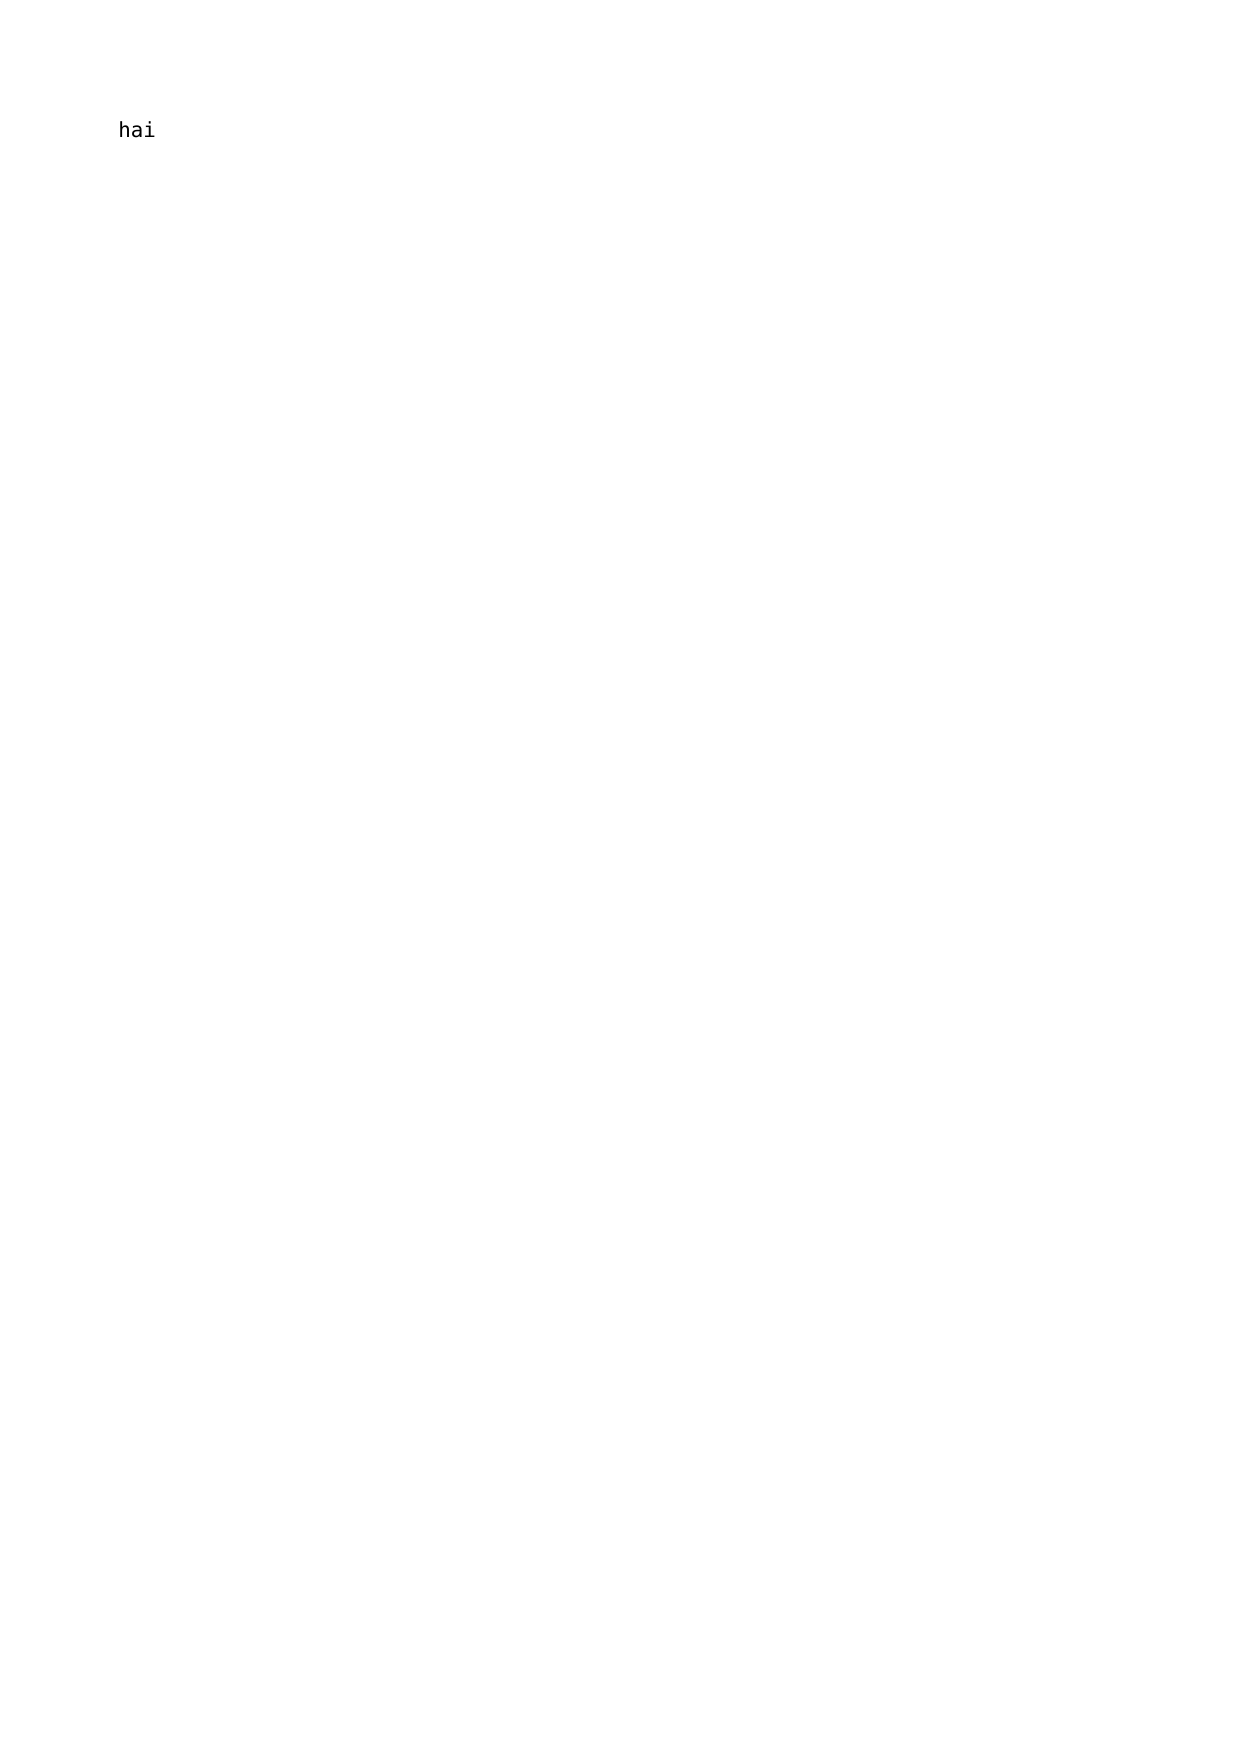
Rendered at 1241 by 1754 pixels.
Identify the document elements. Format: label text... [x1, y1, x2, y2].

text hai [118, 118, 1122, 142]
